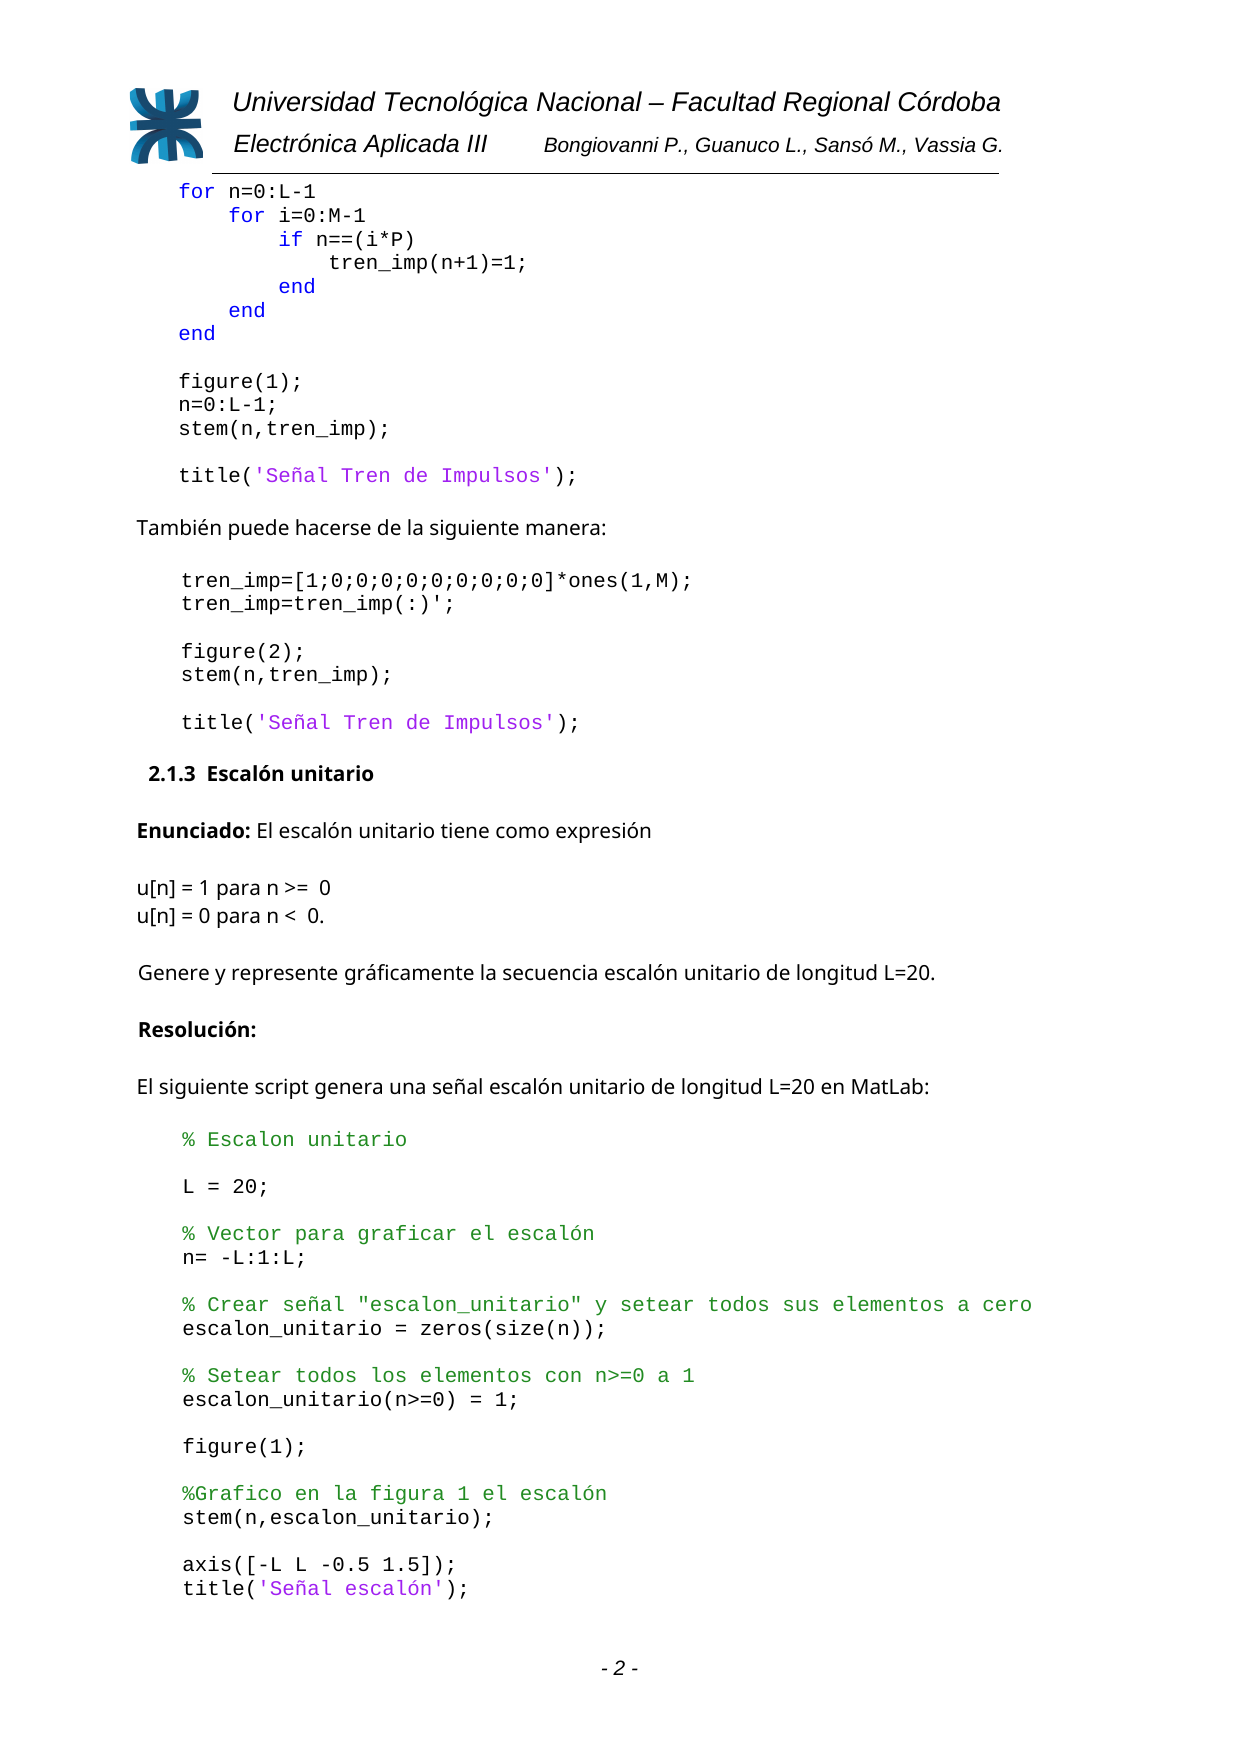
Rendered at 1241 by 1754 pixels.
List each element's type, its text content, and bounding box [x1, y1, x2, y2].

text Resolución: [138, 1015, 1122, 1043]
text 2.1.3 Escalón unitario [148, 759, 1122, 787]
text end [178, 300, 1122, 323]
text % Escalon unitario [182, 1129, 1122, 1152]
text title('Señal Tren de Impulsos'); [181, 712, 1122, 735]
text El siguiente script genera una señal escalón unitario de longitud L=20 en MatLab: [136, 1072, 1122, 1100]
text u[n] = 1 para n >= 0 [136, 873, 1122, 901]
text title('Señal escalón'); [182, 1578, 1122, 1602]
text escalon_unitario = zeros(size(n)); [182, 1318, 1122, 1341]
text tren_imp=[1;0;0;0;0;0;0;0;0;0]*ones(1,M); [181, 570, 1122, 593]
text tren_imp(n+1)=1; [178, 252, 1122, 276]
text n=0:L-1; [178, 394, 1122, 418]
text end [178, 323, 1122, 347]
picture [129, 88, 203, 164]
text for i=0:M-1 [178, 205, 1122, 229]
text % Crear señal "escalon_unitario" y setear todos sus elementos a cero [182, 1294, 1122, 1318]
text stem(n,tren_imp); [181, 664, 1122, 688]
text figure(2); [181, 641, 1122, 664]
text figure(1); [178, 371, 1122, 394]
text end [178, 276, 1122, 300]
text stem(n,escalon_unitario); [182, 1507, 1122, 1531]
text Enunciado: El escalón unitario tiene como expresión [136, 816, 1122, 844]
text n= -L:1:L; [182, 1247, 1122, 1271]
text Genere y represente gráficamente la secuencia escalón unitario de longitud L=20. [138, 958, 1122, 986]
text stem(n,tren_imp); [178, 418, 1122, 442]
text axis([-L L -0.5 1.5]); [182, 1554, 1122, 1578]
text % Vector para graficar el escalón [182, 1223, 1122, 1247]
text for n=0:L-1 [178, 181, 1122, 205]
text % Setear todos los elementos con n>=0 a 1 [182, 1365, 1122, 1389]
text L = 20; [182, 1176, 1122, 1199]
text figure(1); [182, 1436, 1122, 1460]
text escalon_unitario(n>=0) = 1; [182, 1389, 1122, 1412]
text %Grafico en la figura 1 el escalón [182, 1483, 1122, 1507]
text También puede hacerse de la siguiente manera: [136, 513, 1122, 541]
text tren_imp=tren_imp(:)'; [181, 593, 1122, 617]
text title('Señal Tren de Impulsos'); [178, 465, 1122, 489]
text if n==(i*P) [178, 229, 1122, 252]
text u[n] = 0 para n < 0. [136, 901, 1122, 929]
